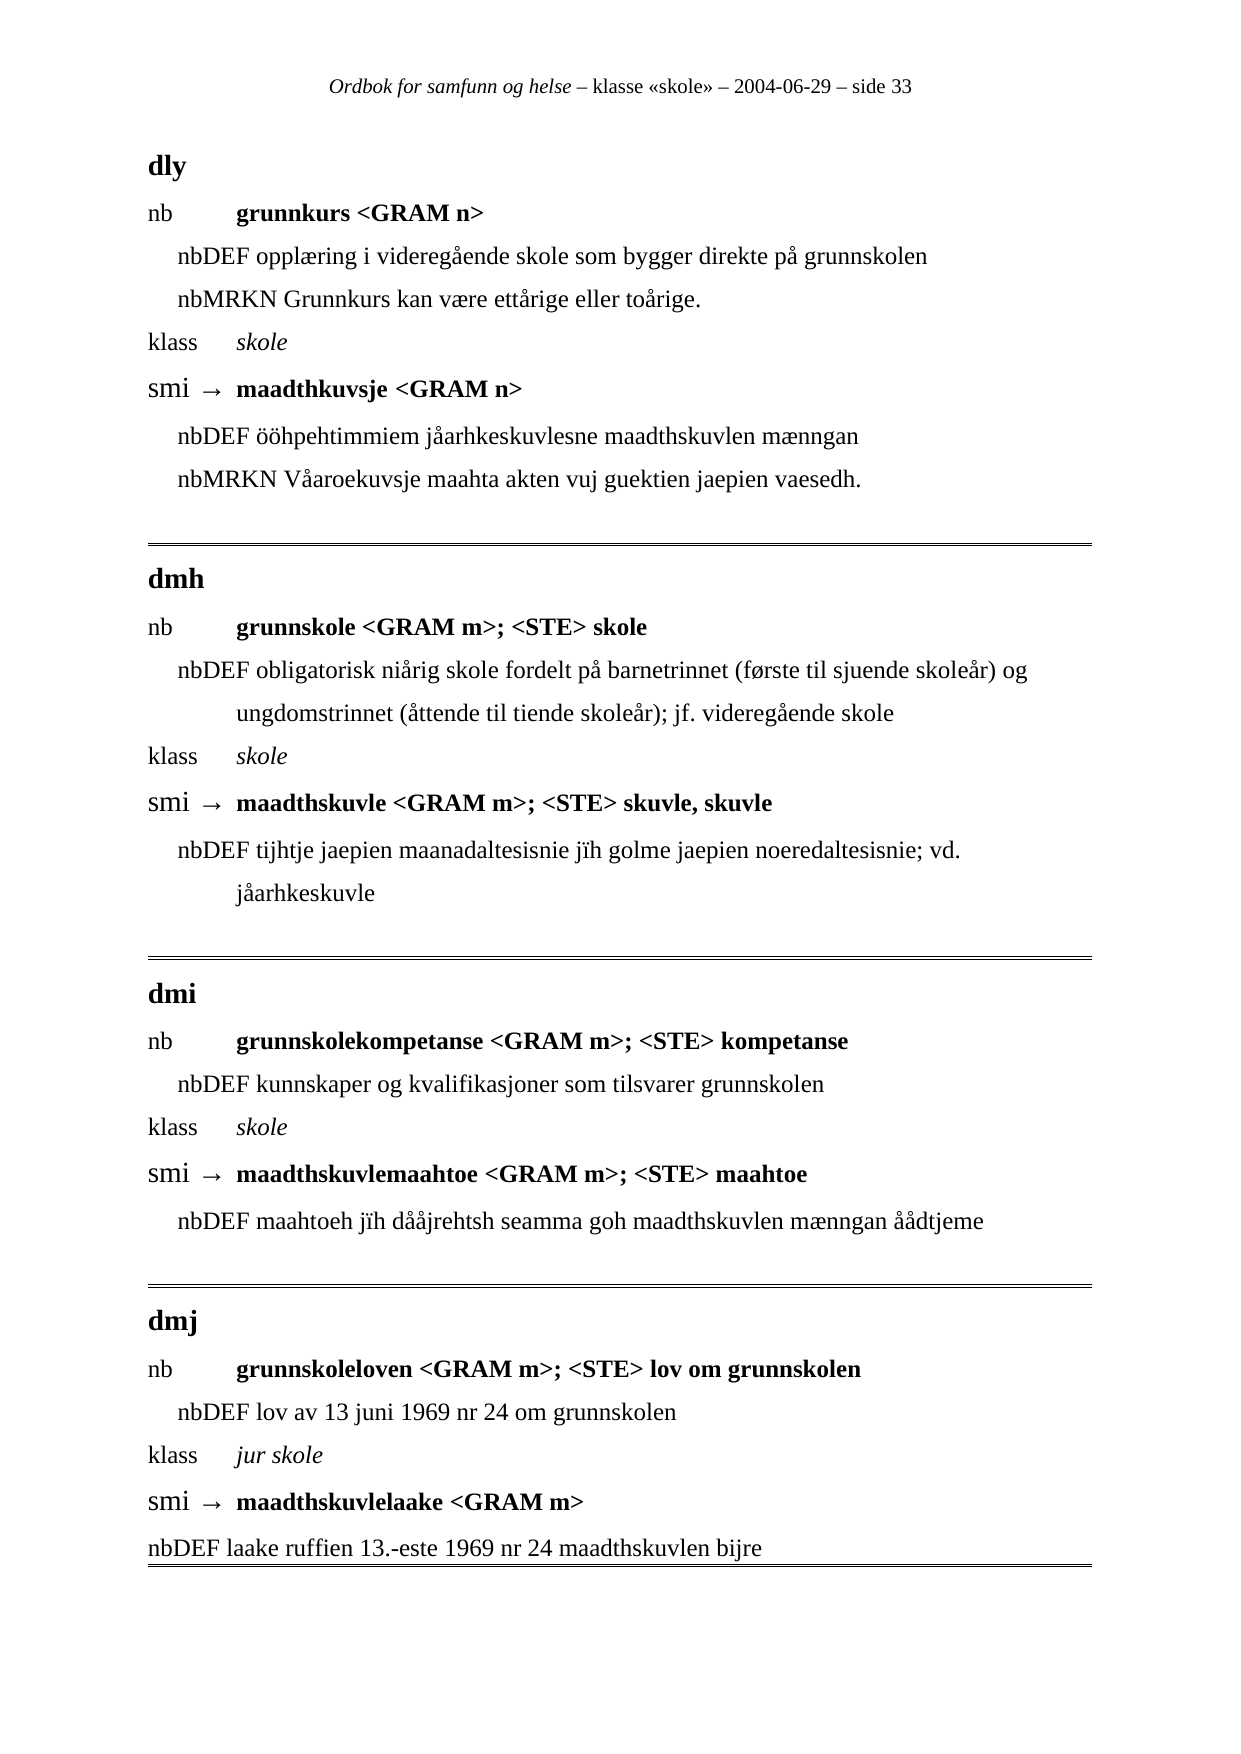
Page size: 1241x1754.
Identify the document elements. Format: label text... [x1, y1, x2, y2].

text nbDEF tijhtje jaepien maanadaltesisnie jïh golme jaepien noeredaltesisnie; vd. jåarhkeskuvle [177, 835, 1092, 907]
text dly [148, 148, 1092, 181]
text nbDEF obligatorisk niårig skole fordelt på barnetrinnet (første til sjuende skoleår) og ungdomstrinnet (åttende til tiende skoleår); jf. videregående skole [177, 655, 1092, 727]
text smi → maadthskuvlemaahtoe <GRAM m>; <STE> maahtoe [148, 1155, 1092, 1189]
text nb grunnkurs <GRAM n> [148, 198, 1092, 227]
text klass skole [148, 1112, 1092, 1141]
text nb grunnskole <GRAM m>; <STE> skole [148, 612, 1092, 641]
text smi → maadthkuvsje <GRAM n> [148, 370, 1092, 404]
text nb grunnskolekompetanse <GRAM m>; <STE> kompetanse [148, 1026, 1092, 1055]
text nbDEF laake ruffien 13.-este 1969 nr 24 maadthskuvlen bijre [148, 1533, 1092, 1564]
text klass jur skole [148, 1440, 1092, 1469]
text nbDEF lov av 13 juni 1969 nr 24 om grunnskolen [177, 1397, 1092, 1426]
text smi → maadthskuvlelaake <GRAM m> [148, 1483, 1092, 1517]
text dmh [148, 562, 1092, 595]
text nbDEF maahtoeh jïh dååjrehtsh seamma goh maadthskuvlen mænngan åådtjeme [177, 1206, 1092, 1234]
text dmi [148, 976, 1092, 1009]
text klass skole [148, 327, 1092, 356]
text nb grunnskoleloven <GRAM m>; <STE> lov om grunnskolen [148, 1354, 1092, 1383]
text smi → maadthskuvle <GRAM m>; <STE> skuvle, skuvle [148, 784, 1092, 818]
text nbMRKN Grunnkurs kan være ettårige eller toårige. [177, 284, 1092, 313]
text nbDEF kunnskaper og kvalifikasjoner som tilsvarer grunnskolen [177, 1069, 1092, 1098]
text dmj [148, 1303, 1092, 1337]
text nbMRKN Våaroekuvsje maahta akten vuj guektien jaepien vaesedh. [177, 464, 1092, 493]
text klass skole [148, 741, 1092, 770]
text nbDEF opplæring i videregående skole som bygger direkte på grunnskolen [177, 241, 1092, 270]
text nbDEF ööhpehtimmiem jåarhkeskuvlesne maadthskuvlen mænngan [177, 421, 1092, 449]
